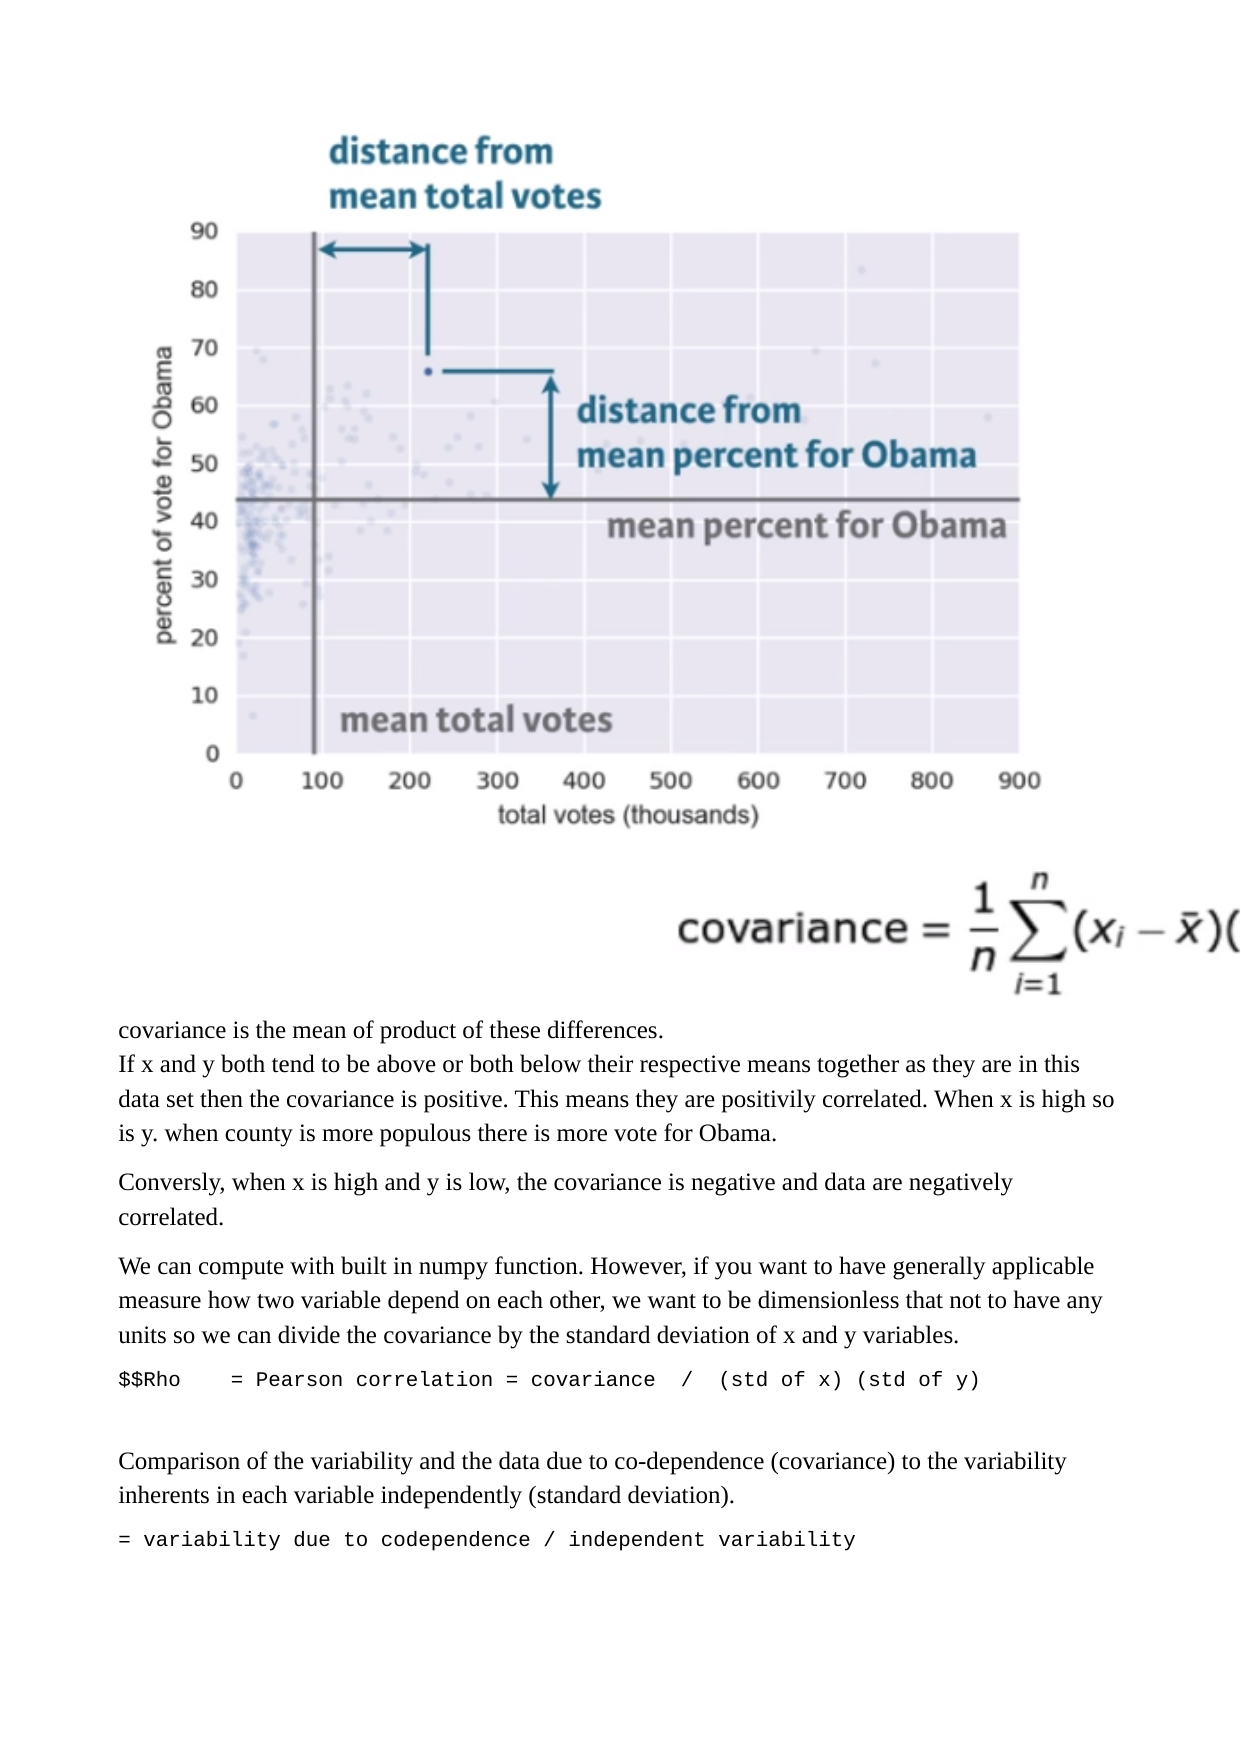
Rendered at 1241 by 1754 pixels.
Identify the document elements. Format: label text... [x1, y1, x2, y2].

picture [118, 118, 1241, 1004]
text covariance is the mean of product of these differences. If x and y both tend to be above or both below their respective means together as they are in this data set then the covariance is positive. This means they are positivily correlated. When x is high so is y. when county is more populous there is more vote for Obama. [118, 1004, 1122, 1147]
text = variability due to codependence / independent variability [118, 1529, 1122, 1553]
text $$Rho = Pearson correlation = covariance / (std of x) (std of y) [118, 1369, 1122, 1393]
text Comparison of the variability and the data due to co-dependence (covariance) to the variability inherents in each variable independently (standard deviation). [118, 1446, 1122, 1509]
text Conversly, when x is high and y is low, the covariance is negative and data are negatively correlated. [118, 1167, 1122, 1231]
text We can compute with built in numpy function. However, if you want to have generally applicable measure how two variable depend on each other, we want to be dimensionless that not to have any units so we can divide the covariance by the standard deviation of x and y variables. [118, 1251, 1122, 1349]
